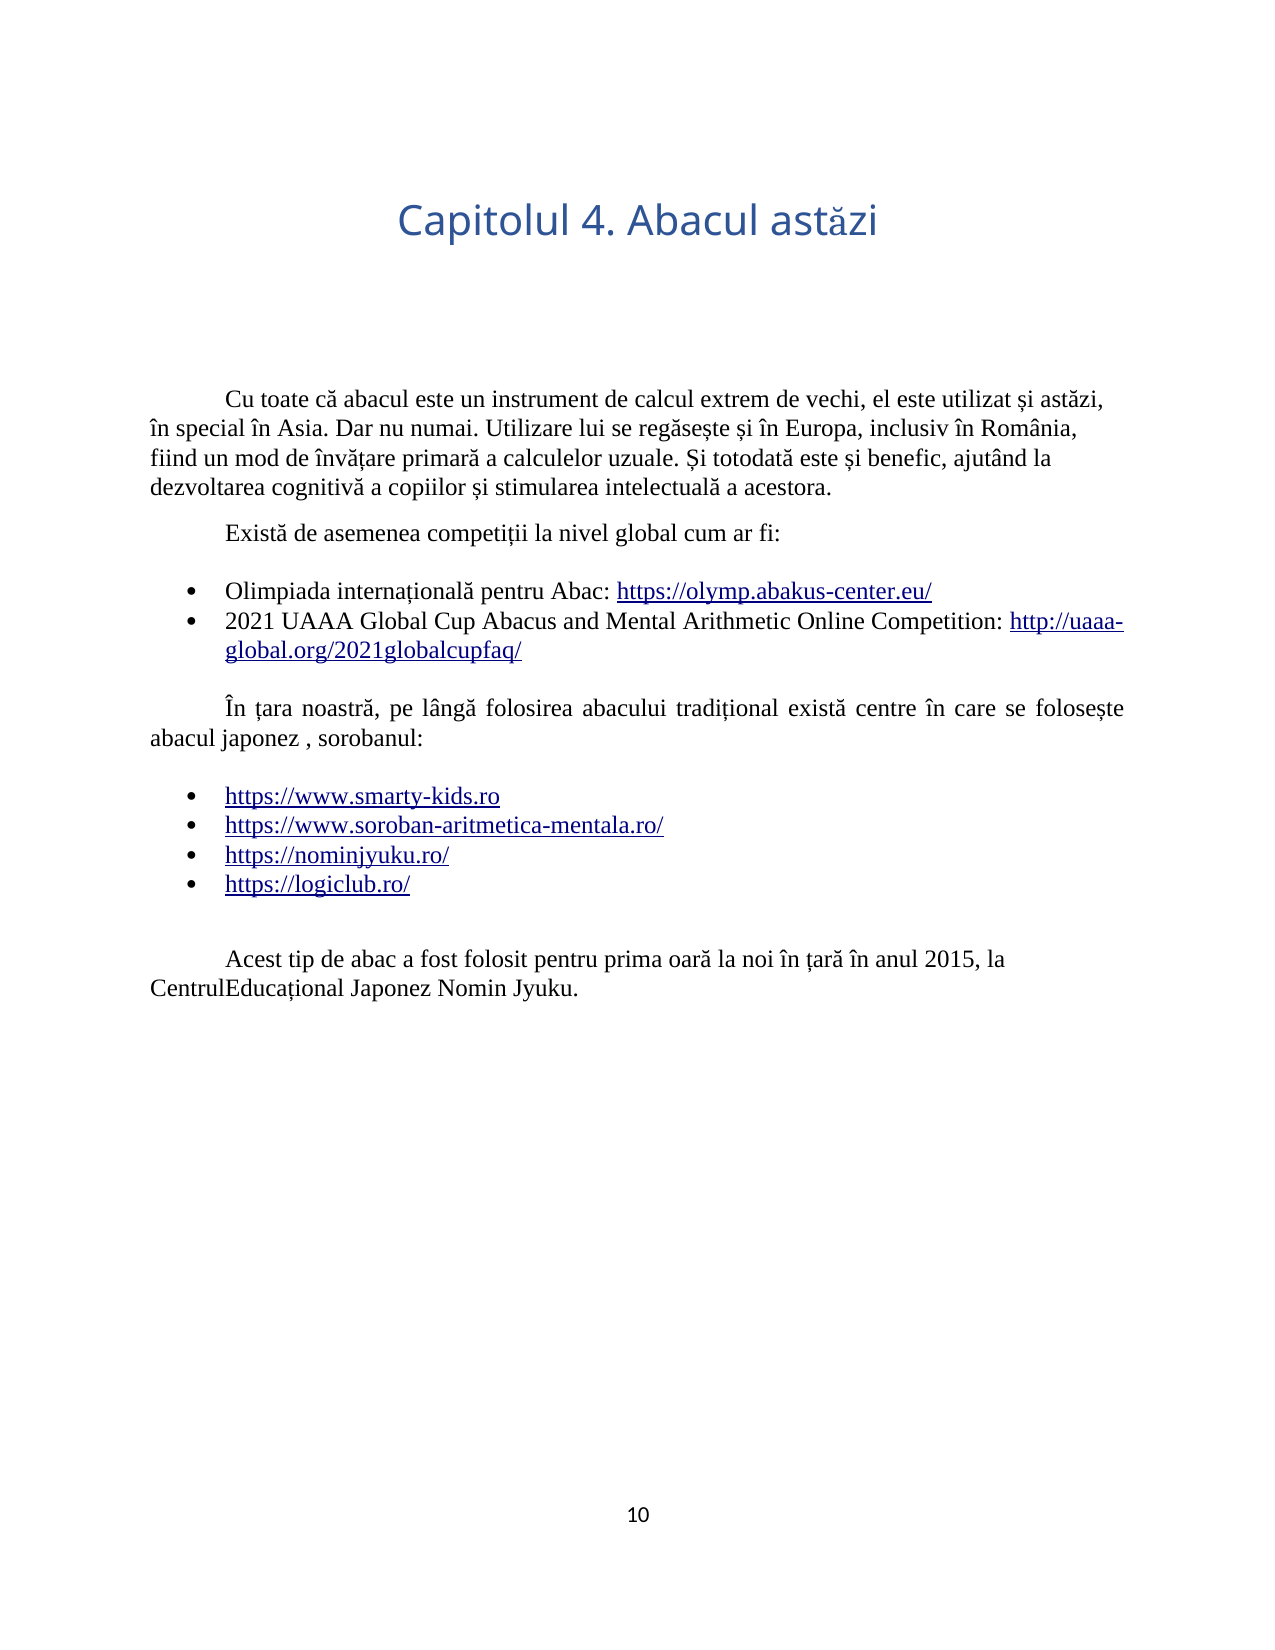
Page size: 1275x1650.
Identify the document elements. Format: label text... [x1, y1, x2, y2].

list https://www.soroban-aritmetica-mentala.ro/ [187, 811, 1125, 839]
text Cu toate că abacul este un instrument de calcul extrem de vechi, el este utilizat și astăzi, în special în Asia. Dar nu numai. Utilizare lui se regăsește și în Europa, inclusiv în România, fiind un mod de învățare primară a calculelor uzuale. Și totodată este și benefic, ajutând la dezvoltarea cognitivă a copiilor și stimularea intelectuală a acestora. [150, 384, 1125, 501]
list 2021 UAAA Global Cup Abacus and Mental Arithmetic Online Competition: http://uaaa-global.org/2021globalcupfaq/ [187, 606, 1125, 664]
list https://logiclub.ro/ [187, 869, 1125, 898]
list https://www.smarty-kids.ro [187, 781, 1125, 810]
text Acest tip de abac a fost folosit pentru prima oară la noi în țară în anul 2015, la CentrulEducațional Japonez Nomin Jyuku. [150, 944, 1125, 1002]
list https://nominjyuku.ro/ [187, 840, 1125, 869]
subtitle Capitolul 4. Abacul astăzi [150, 190, 1125, 247]
list Olimpiada internațională pentru Abac: https://olymp.abakus-center.eu/ [187, 576, 1125, 605]
text În țara noastră, pe lângă folosirea abacului tradițional există centre în care se folosește abacul japonez , sorobanul: [150, 693, 1125, 752]
text Există de asemenea competiții la nivel global cum ar fi: [150, 518, 1125, 547]
